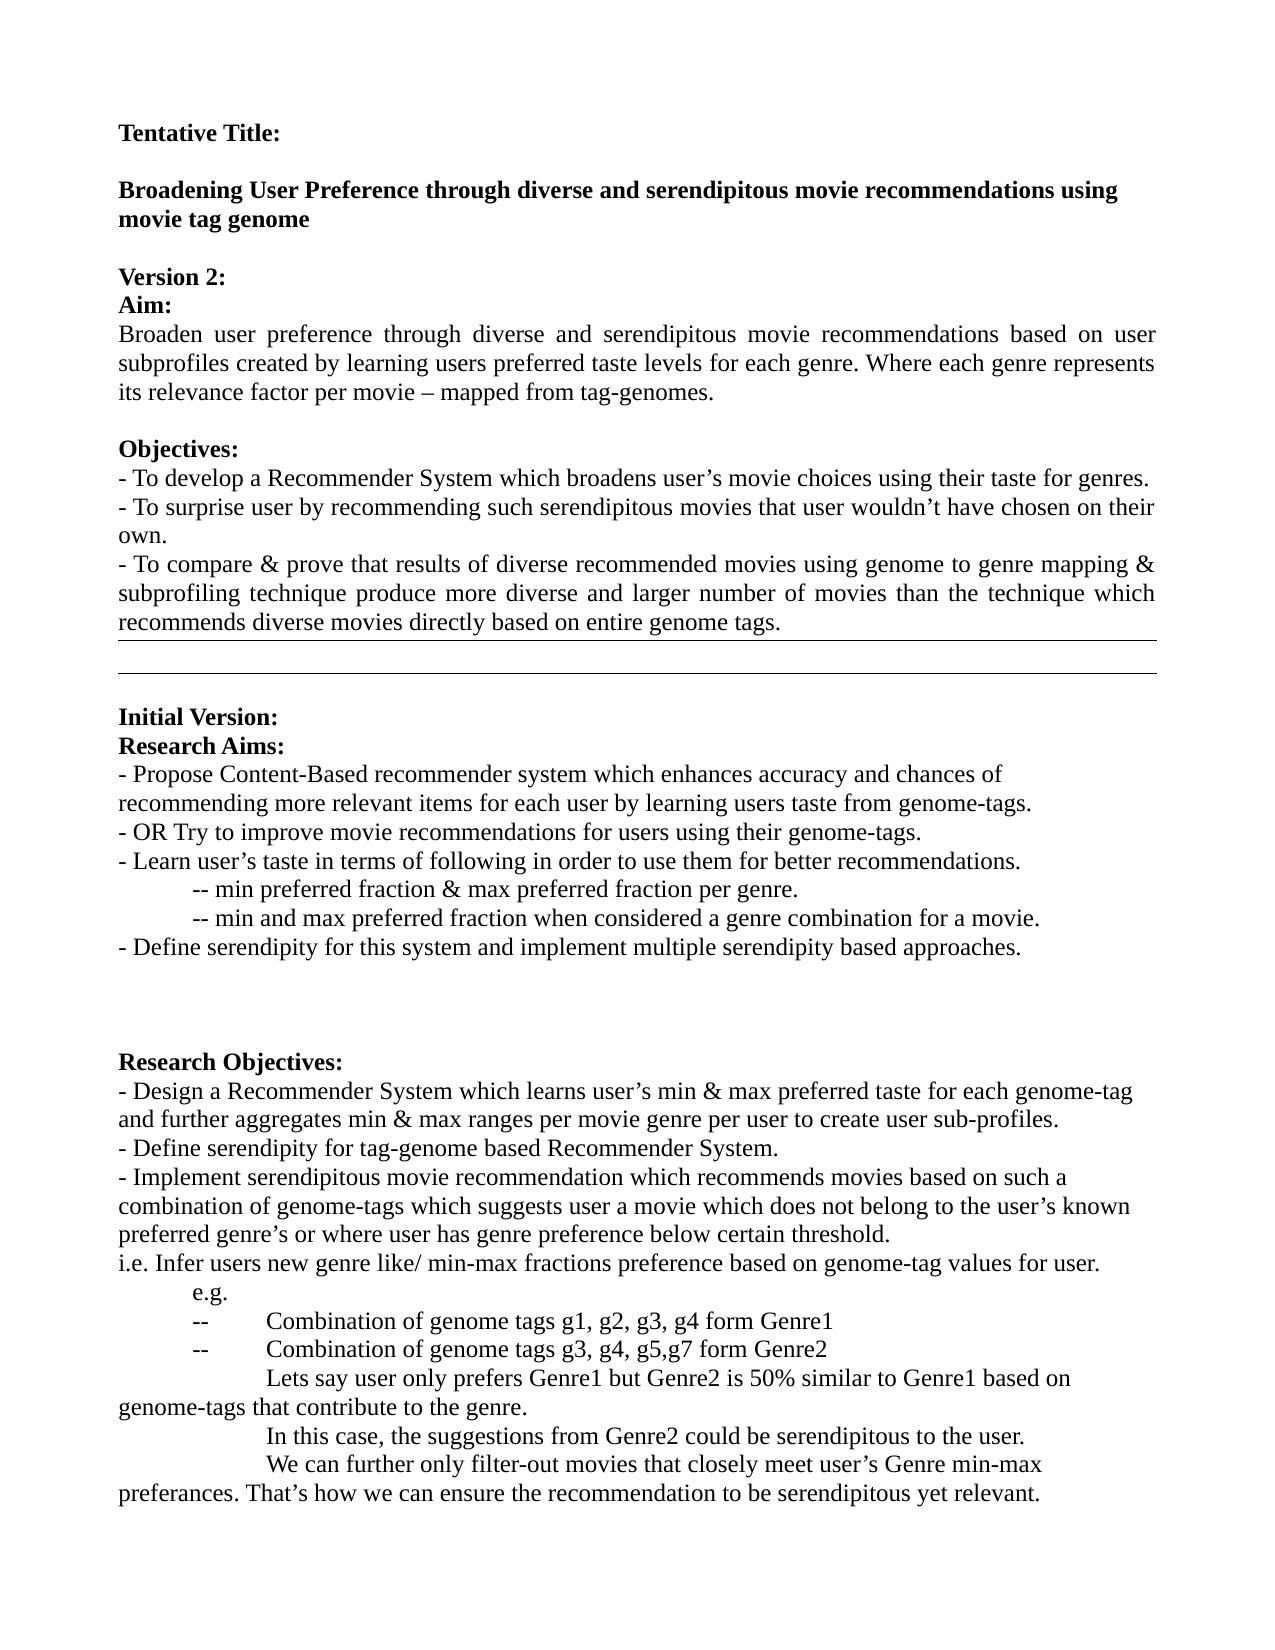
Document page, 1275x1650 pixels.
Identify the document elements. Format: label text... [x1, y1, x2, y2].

text - To develop a Recommender System which broadens user’s movie choices using their taste for genres. [118, 463, 1157, 492]
text Research Objectives: [118, 1047, 1157, 1076]
text Tentative Title: [118, 118, 1157, 147]
text i.e. Infer users new genre like/ min-max fractions preference based on genome-tag values for user. [118, 1248, 1157, 1277]
text Objectives: [118, 434, 1157, 463]
text Aim: [118, 291, 1157, 319]
text - Define serendipity for tag-genome based Recommender System. [118, 1133, 1157, 1162]
text - Learn user’s taste in terms of following in order to use them for better recommendations. [118, 846, 1157, 874]
text - To compare & prove that results of diverse recommended movies using genome to genre mapping & subprofiling technique produce more diverse and larger number of movies than the technique which recommends diverse movies directly based on entire genome tags. [118, 549, 1157, 640]
text We can further only filter-out movies that closely meet user’s Genre min-max preferances. That’s how we can ensure the recommendation to be serendipitous yet relevant. [118, 1449, 1157, 1507]
text -- min and max preferred fraction when considered a genre combination for a movie. [118, 903, 1157, 932]
text - Implement serendipitous movie recommendation which recommends movies based on such a combination of genome-tags which suggests user a movie which does not belong to the user’s known preferred genre’s or where user has genre preference below certain threshold. [118, 1162, 1157, 1248]
text Initial Version: [118, 702, 1157, 731]
text In this case, the suggestions from Genre2 could be serendipitous to the user. [118, 1421, 1157, 1449]
text -- min preferred fraction & max preferred fraction per genre. [118, 874, 1157, 903]
text -- Combination of genome tags g3, g4, g5,g7 form Genre2 [118, 1334, 1157, 1363]
text Version 2: [118, 262, 1157, 291]
text - Design a Recommender System which learns user’s min & max preferred taste for each genome-tag and further aggregates min & max ranges per movie genre per user to create user sub-profiles. [118, 1076, 1157, 1133]
text Broadening User Preference through diverse and serendipitous movie recommendations using movie tag genome [118, 176, 1157, 233]
text - Propose Content-Based recommender system which enhances accuracy and chances of recommending more relevant items for each user by learning users taste from genome-tags. [118, 759, 1157, 817]
text - Define serendipity for this system and implement multiple serendipity based approaches. [118, 932, 1157, 961]
text Research Aims: [118, 731, 1157, 759]
text -- Combination of genome tags g1, g2, g3, g4 form Genre1 [118, 1306, 1157, 1334]
text Broaden user preference through diverse and serendipitous movie recommendations based on user subprofiles created by learning users preferred taste levels for each genre. Where each genre represents its relevance factor per movie – mapped from tag-genomes. [118, 319, 1157, 406]
text - OR Try to improve movie recommendations for users using their genome-tags. [118, 817, 1157, 846]
text - To surprise user by recommending such serendipitous movies that user wouldn’t have chosen on their own. [118, 492, 1157, 549]
text e.g. [118, 1277, 1157, 1306]
text Lets say user only prefers Genre1 but Genre2 is 50% similar to Genre1 based on genome-tags that contribute to the genre. [118, 1363, 1157, 1421]
